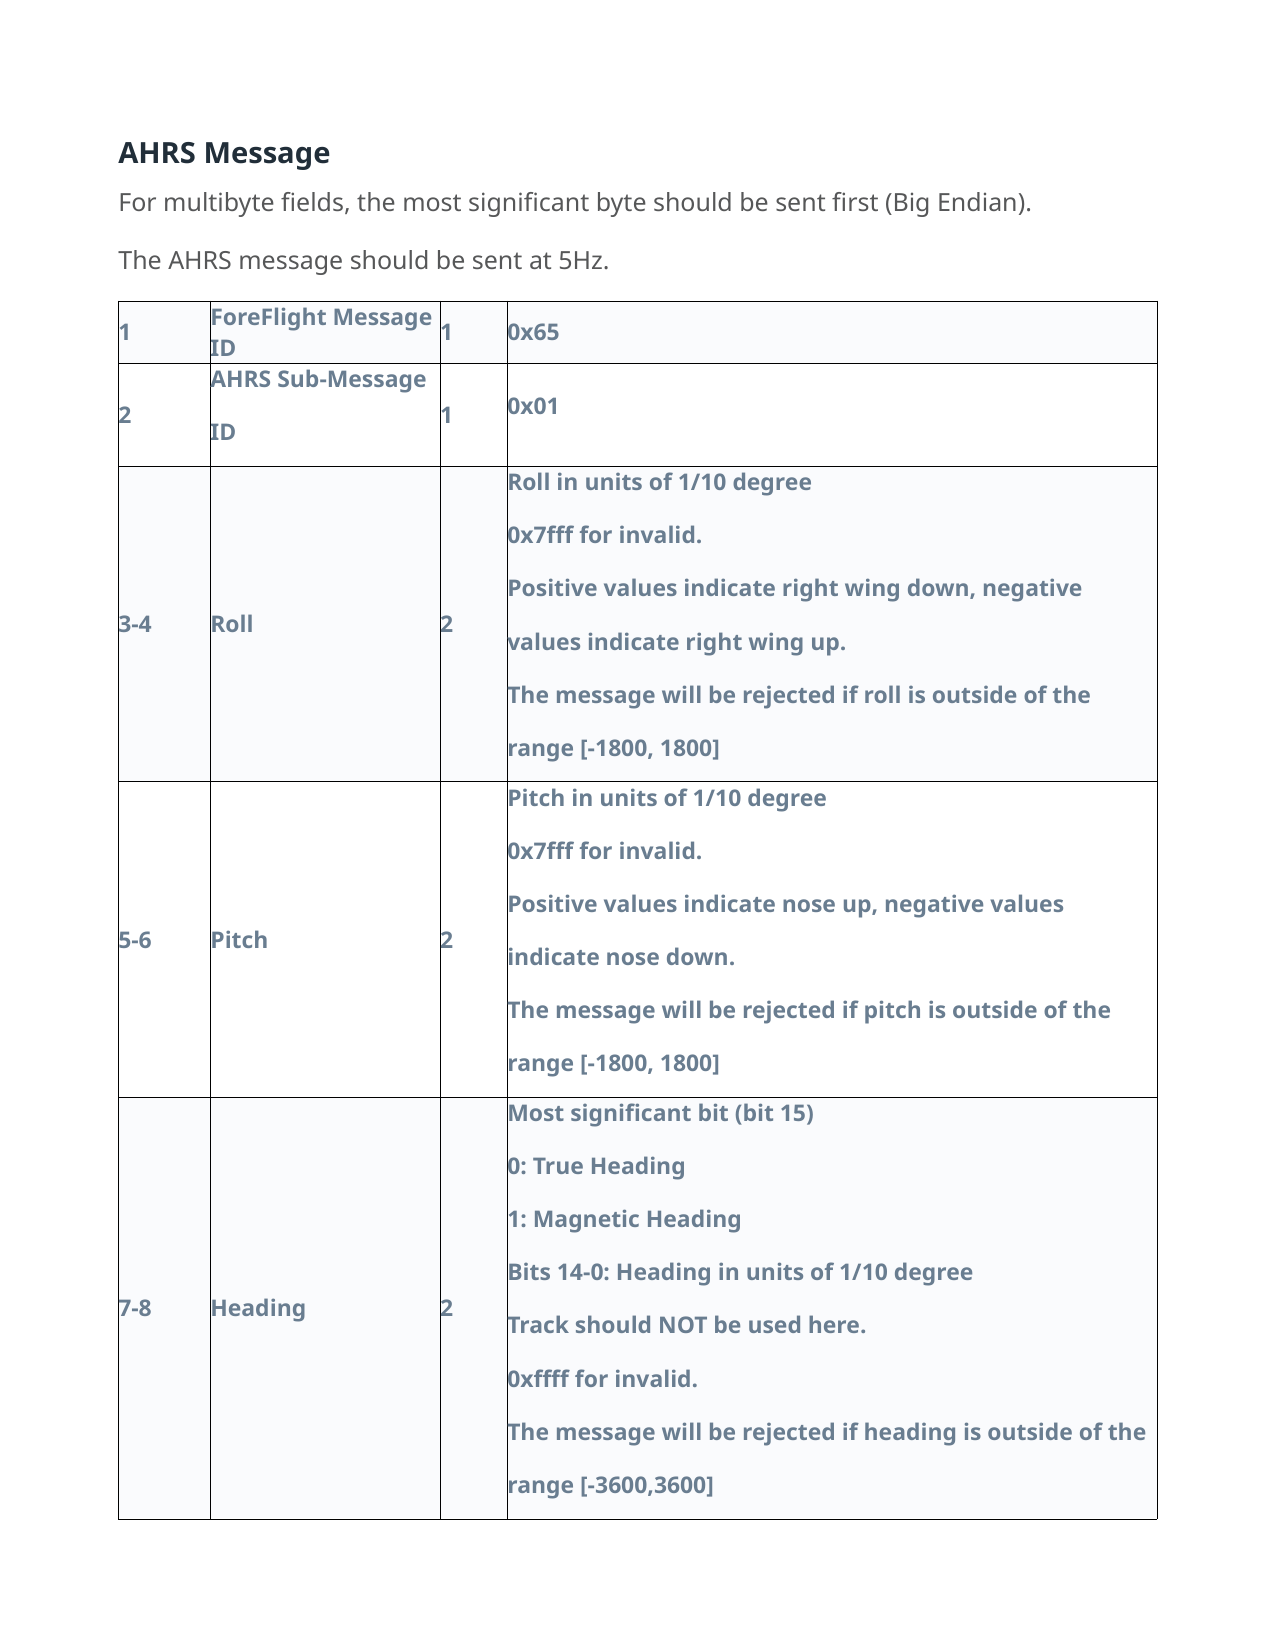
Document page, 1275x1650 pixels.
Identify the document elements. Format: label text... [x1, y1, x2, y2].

table_header 0x65 [508, 302, 1157, 363]
table_header ForeFlight Message ID [211, 302, 440, 363]
table_cell Pitch in units of 1/10 degree 0x7fff for invalid. Positive values indicate nose up, negative values indicate nose down. The message will be rejected if pitch is outside of the range [-1800, 1800] [508, 782, 1157, 1097]
table_cell Roll in units of 1/10 degree 0x7fff for invalid. Positive values indicate right wing down, negative values indicate right wing up. The message will be rejected if roll is outside of the range [-1800, 1800] [508, 467, 1157, 781]
table_cell 2 [119, 364, 210, 466]
table_cell 1 [441, 364, 507, 466]
table_cell Roll [211, 467, 440, 781]
table_header 1 [119, 302, 210, 363]
table_header 1 [441, 302, 507, 363]
table_cell Most significant bit (bit 15) 0: True Heading 1: Magnetic Heading Bits 14-0: Heading in units of 1/10 degree Track should NOT be used here. 0xffff for invalid. The message will be rejected if heading is outside of the range [-3600,3600] [508, 1098, 1157, 1518]
table_cell 2 [441, 1098, 507, 1518]
table_cell 2 [441, 467, 507, 781]
table_cell 2 [441, 782, 507, 1097]
table_cell AHRS Sub-Message ID [211, 364, 440, 466]
table_cell Heading [211, 1098, 440, 1518]
subtitle AHRS Message [118, 133, 1157, 172]
table_cell 0x01 [508, 364, 1157, 466]
text For multibyte fields, the most significant byte should be sent first (Big Endian). The AHRS message should be sent at 5Hz. [118, 185, 1157, 277]
table_cell Pitch [211, 782, 440, 1097]
table_cell 3-4 [119, 467, 210, 781]
table_cell 5-6 [119, 782, 210, 1097]
table_cell 7-8 [119, 1098, 210, 1518]
